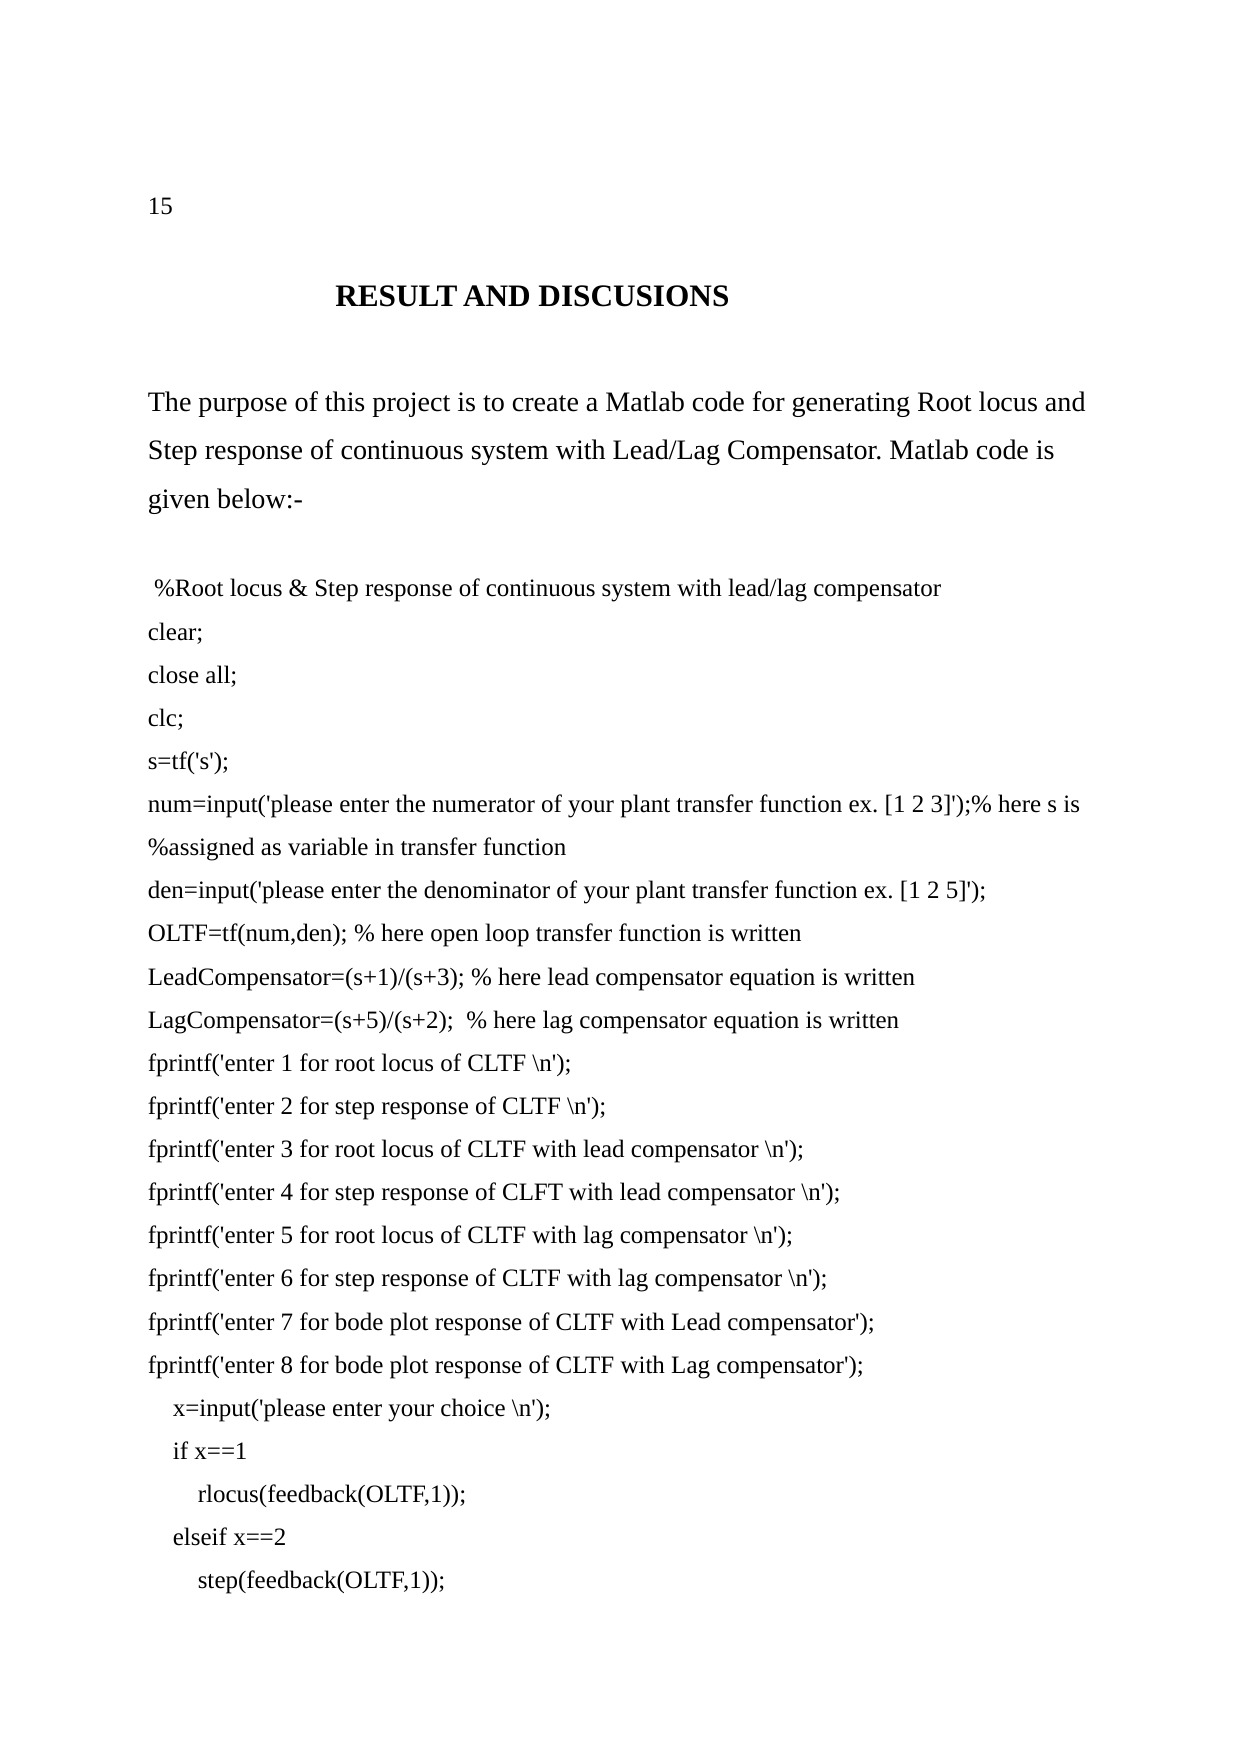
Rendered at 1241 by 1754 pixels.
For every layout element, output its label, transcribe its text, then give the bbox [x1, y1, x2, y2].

text RESULT AND DISCUSIONS [148, 277, 1093, 313]
text clear; [148, 617, 1093, 645]
text if x==1 [148, 1436, 1093, 1465]
text fprintf('enter 6 for step response of CLTF with lag compensator \n'); [148, 1263, 1093, 1292]
text s=tf('s'); [148, 746, 1093, 775]
text fprintf('enter 8 for bode plot response of CLTF with Lag compensator'); [148, 1350, 1093, 1378]
text 15 [148, 191, 1093, 219]
text close all; [148, 660, 1093, 688]
text x=input('please enter your choice \n'); [148, 1393, 1093, 1422]
text den=input('please enter the denominator of your plant transfer function ex. [1 2 5]'); [148, 875, 1093, 904]
text fprintf('enter 3 for root locus of CLTF with lead compensator \n'); [148, 1134, 1093, 1163]
text fprintf('enter 7 for bode plot response of CLTF with Lead compensator'); [148, 1307, 1093, 1335]
text step(feedback(OLTF,1)); [148, 1565, 1093, 1594]
text fprintf('enter 2 for step response of CLTF \n'); [148, 1091, 1093, 1120]
text %Root locus & Step response of continuous system with lead/lag compensator [148, 573, 1093, 602]
text fprintf('enter 1 for root locus of CLTF \n'); [148, 1048, 1093, 1077]
text clc; [148, 703, 1093, 732]
text OLTF=tf(num,den); % here open loop transfer function is written [148, 918, 1093, 947]
text fprintf('enter 4 for step response of CLFT with lead compensator \n'); [148, 1177, 1093, 1206]
text The purpose of this project is to create a Matlab code for generating Root locus and Step response of continuous system with Lead/Lag Compensator. Matlab code is given below:- [148, 385, 1093, 514]
text rlocus(feedback(OLTF,1)); [148, 1479, 1093, 1508]
text elseif x==2 [148, 1522, 1093, 1551]
text LagCompensator=(s+5)/(s+2); % here lag compensator equation is written [148, 1005, 1093, 1033]
text num=input('please enter the numerator of your plant transfer function ex. [1 2 3]');% here s is %assigned as variable in transfer function [148, 789, 1093, 861]
text LeadCompensator=(s+1)/(s+3); % here lead compensator equation is written [148, 962, 1093, 990]
text fprintf('enter 5 for root locus of CLTF with lag compensator \n'); [148, 1220, 1093, 1249]
